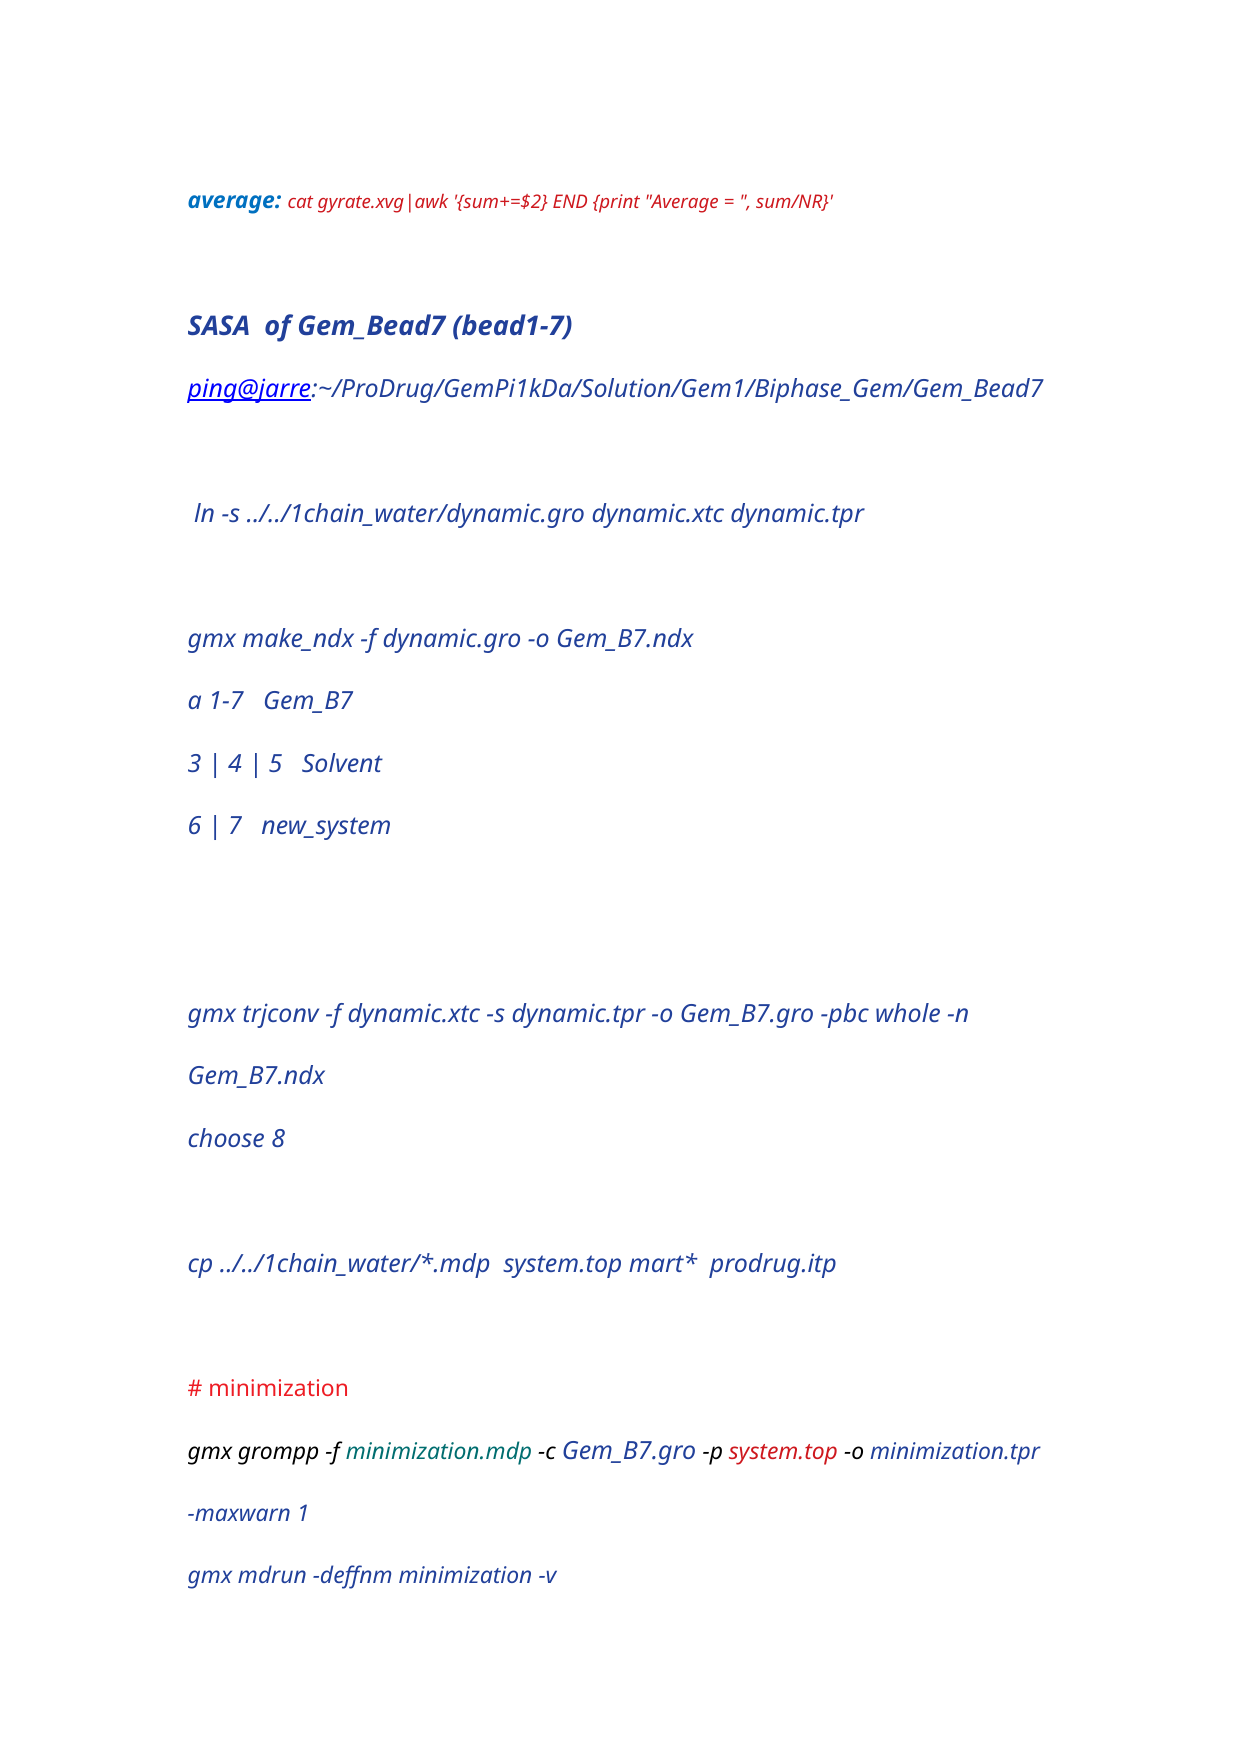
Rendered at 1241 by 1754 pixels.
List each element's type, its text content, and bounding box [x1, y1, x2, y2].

text cp ../../1chain_water/*.mdp system.top mart* prodrug.itp [187, 1221, 1053, 1283]
text gmx mdrun -deffnm minimization -v [187, 1533, 1053, 1596]
text gmx trjconv -f dynamic.xtc -s dynamic.tpr -o Gem_B7.gro -pbc whole -n Gem_B7.ndx [187, 971, 1053, 1096]
text # minimization [187, 1346, 1053, 1408]
text 6 | 7 new_system [187, 783, 1053, 846]
text SASA of Gem_Bead7 (bead1-7) [187, 283, 1053, 346]
text ln -s ../../1chain_water/dynamic.gro dynamic.xtc dynamic.tpr [187, 471, 1053, 533]
text 3 | 4 | 5 Solvent [187, 721, 1053, 783]
text gmx grompp -f minimization.mdp -c Gem_B7.gro -p system.top -o minimization.tpr -maxwarn 1 [187, 1408, 1053, 1533]
text average: cat gyrate.xvg|awk '{sum+=$2} END {print "Average = ", sum/NR}' [187, 158, 1053, 221]
text a 1-7 Gem_B7 [187, 658, 1053, 721]
text gmx make_ndx -f dynamic.gro -o Gem_B7.ndx [187, 596, 1053, 658]
text ping@jarre:~/ProDrug/GemPi1kDa/Solution/Gem1/Biphase_Gem/Gem_Bead7 [187, 346, 1053, 408]
text choose 8 [187, 1096, 1053, 1158]
